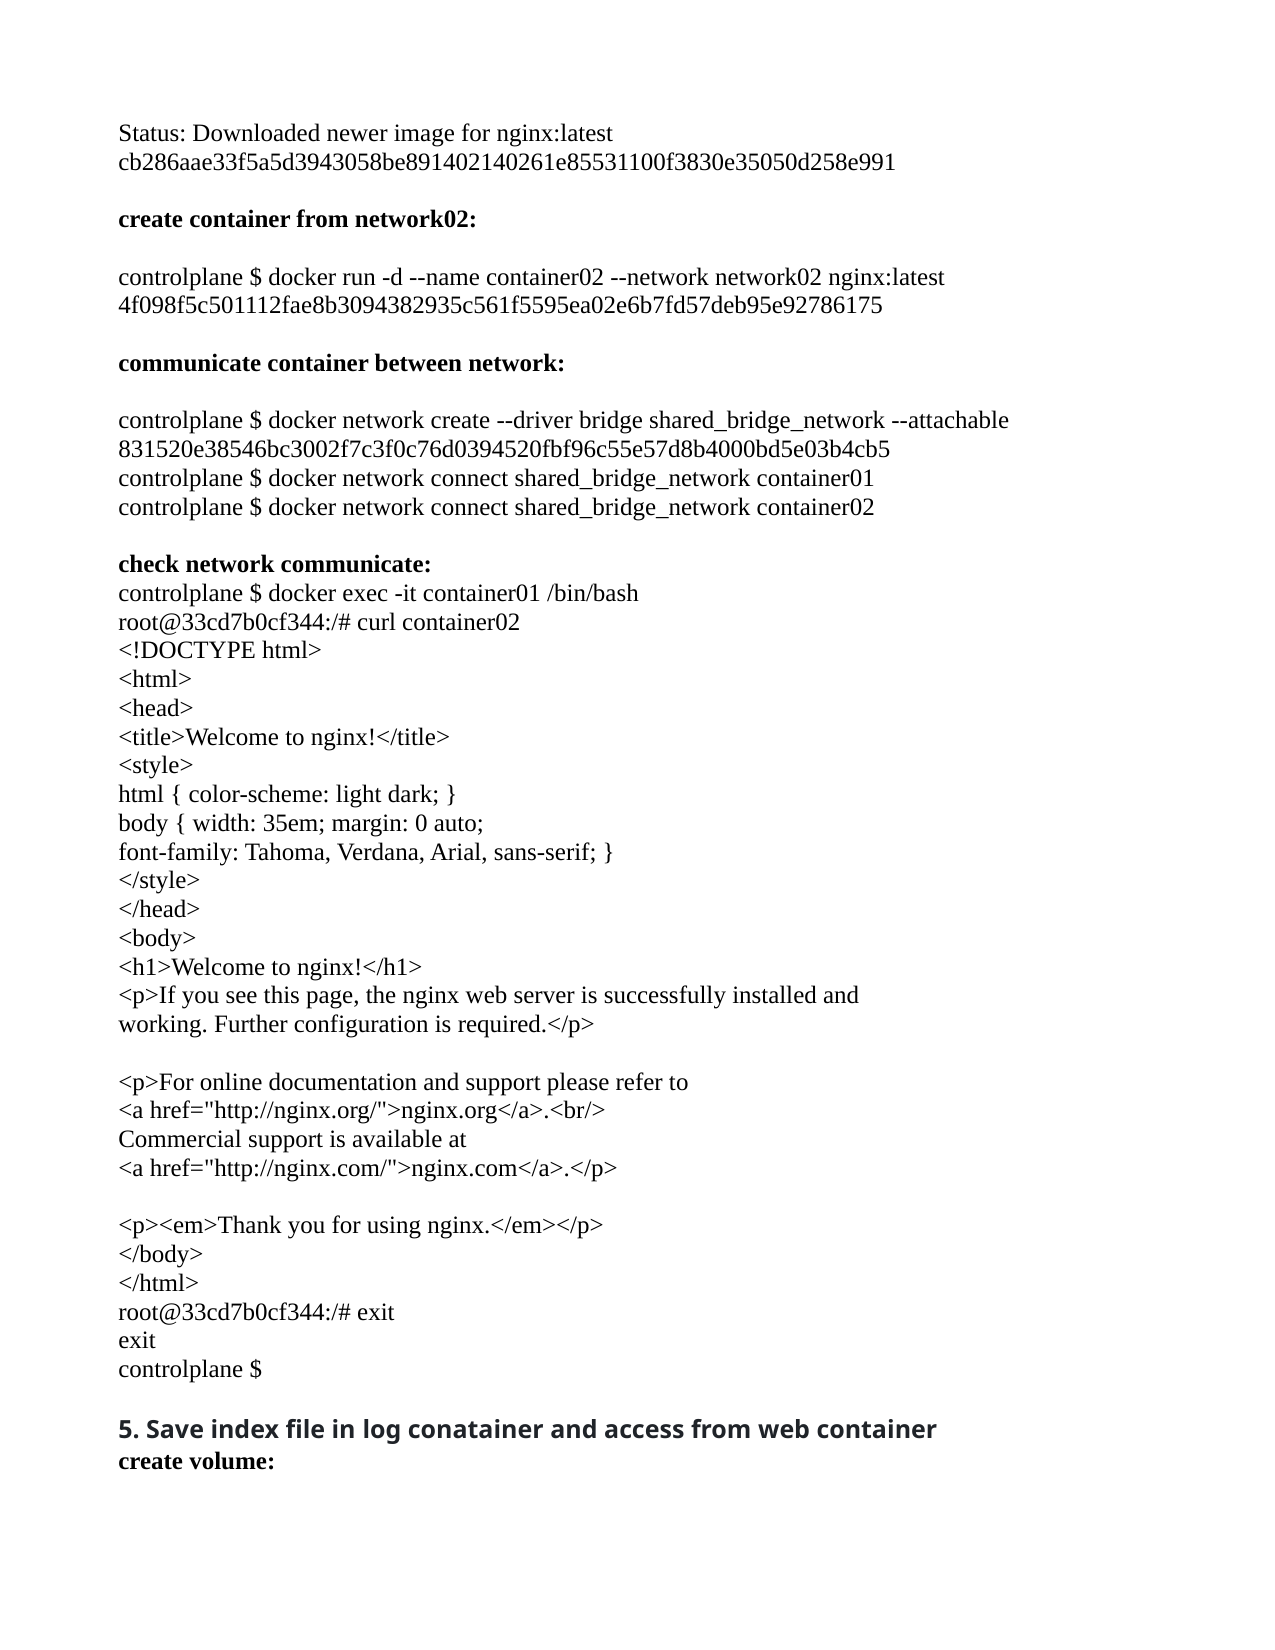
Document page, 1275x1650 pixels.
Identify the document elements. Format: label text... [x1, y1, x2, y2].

text <p>For online documentation and support please refer to [118, 1067, 1157, 1096]
text root@33cd7b0cf344:/# exit [118, 1297, 1157, 1326]
text <a href="http://nginx.com/">nginx.com</a>.</p> [118, 1153, 1157, 1182]
text check network communicate: [118, 549, 1157, 578]
text <style> [118, 751, 1157, 779]
text <title>Welcome to nginx!</title> [118, 722, 1157, 751]
text <!DOCTYPE html> [118, 636, 1157, 664]
text body { width: 35em; margin: 0 auto; [118, 808, 1157, 837]
text create volume: [118, 1446, 1157, 1475]
text controlplane $ docker run -d --name container02 --network network02 nginx:latest [118, 262, 1157, 291]
text controlplane $ docker network connect shared_bridge_network container02 [118, 492, 1157, 521]
text Status: Downloaded newer image for nginx:latest [118, 118, 1157, 147]
text <body> [118, 923, 1157, 952]
text font-family: Tahoma, Verdana, Arial, sans-serif; } [118, 837, 1157, 866]
text cb286aae33f5a5d3943058be891402140261e85531100f3830e35050d258e991 [118, 147, 1157, 176]
text Commercial support is available at [118, 1124, 1157, 1153]
text controlplane $ docker exec -it container01 /bin/bash [118, 578, 1157, 607]
text <h1>Welcome to nginx!</h1> [118, 952, 1157, 981]
text working. Further configuration is required.</p> [118, 1009, 1157, 1038]
text </html> [118, 1268, 1157, 1297]
text communicate container between network: [118, 348, 1157, 377]
text exit [118, 1326, 1157, 1354]
text html { color-scheme: light dark; } [118, 779, 1157, 808]
text controlplane $ docker network connect shared_bridge_network container01 [118, 463, 1157, 492]
text 4f098f5c501112fae8b3094382935c561f5595ea02e6b7fd57deb95e92786175 [118, 291, 1157, 319]
text <html> [118, 664, 1157, 693]
text controlplane $ docker network create --driver bridge shared_bridge_network --attachable [118, 406, 1157, 434]
text <head> [118, 693, 1157, 722]
text <p><em>Thank you for using nginx.</em></p> [118, 1211, 1157, 1239]
text </head> [118, 894, 1157, 923]
text controlplane $ [118, 1354, 1157, 1383]
text </style> [118, 866, 1157, 894]
text create container from network02: [118, 204, 1157, 233]
text 5. Save index file in log conatainer and access from web container [118, 1412, 1157, 1446]
text root@33cd7b0cf344:/# curl container02 [118, 607, 1157, 636]
text </body> [118, 1239, 1157, 1268]
text <a href="http://nginx.org/">nginx.org</a>.<br/> [118, 1096, 1157, 1124]
text <p>If you see this page, the nginx web server is successfully installed and [118, 981, 1157, 1009]
text 831520e38546bc3002f7c3f0c76d0394520fbf96c55e57d8b4000bd5e03b4cb5 [118, 434, 1157, 463]
